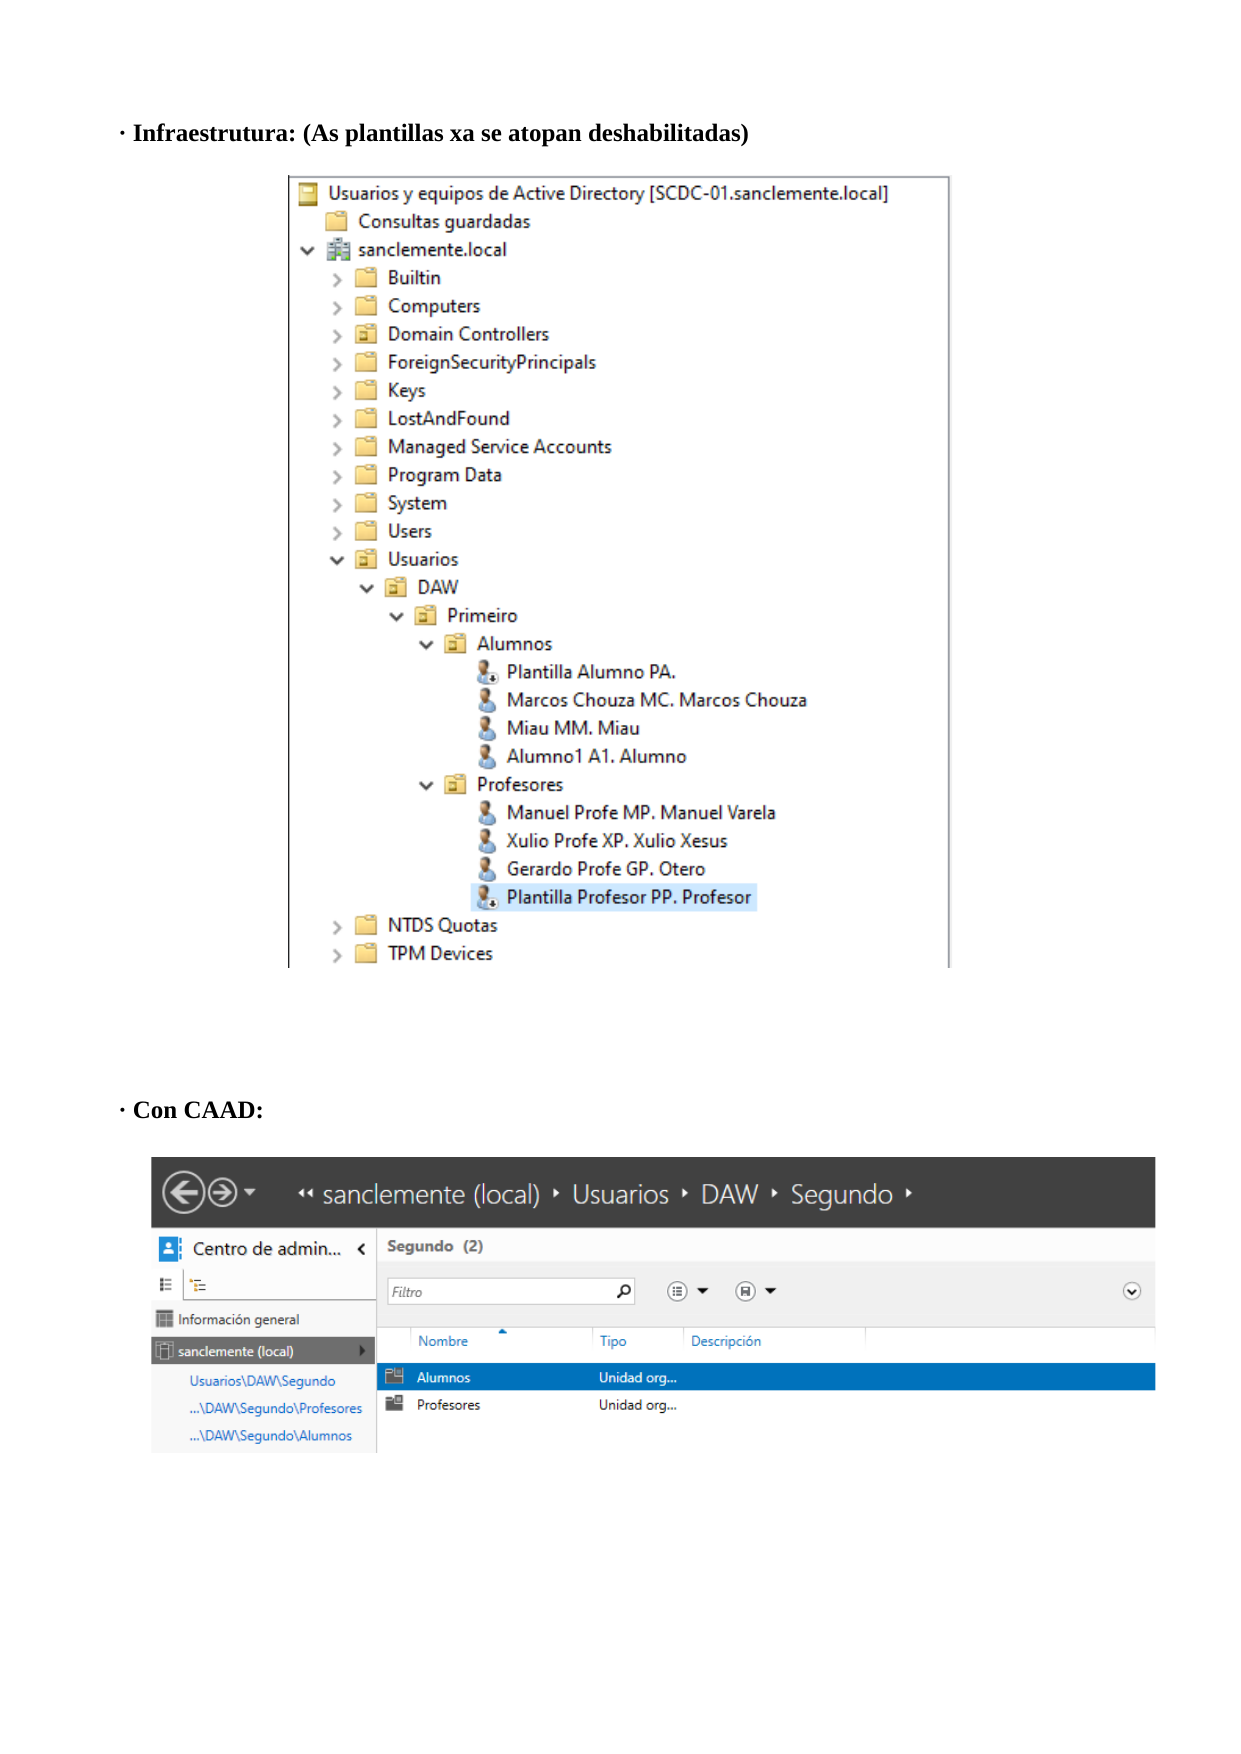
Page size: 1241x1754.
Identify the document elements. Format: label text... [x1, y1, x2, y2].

text · Infraestrutura: (As plantillas xa se atopan deshabilitadas) [118, 118, 1122, 147]
picture [288, 175, 953, 968]
text · Con CAAD: [118, 1096, 1122, 1124]
picture [151, 1157, 1156, 1453]
